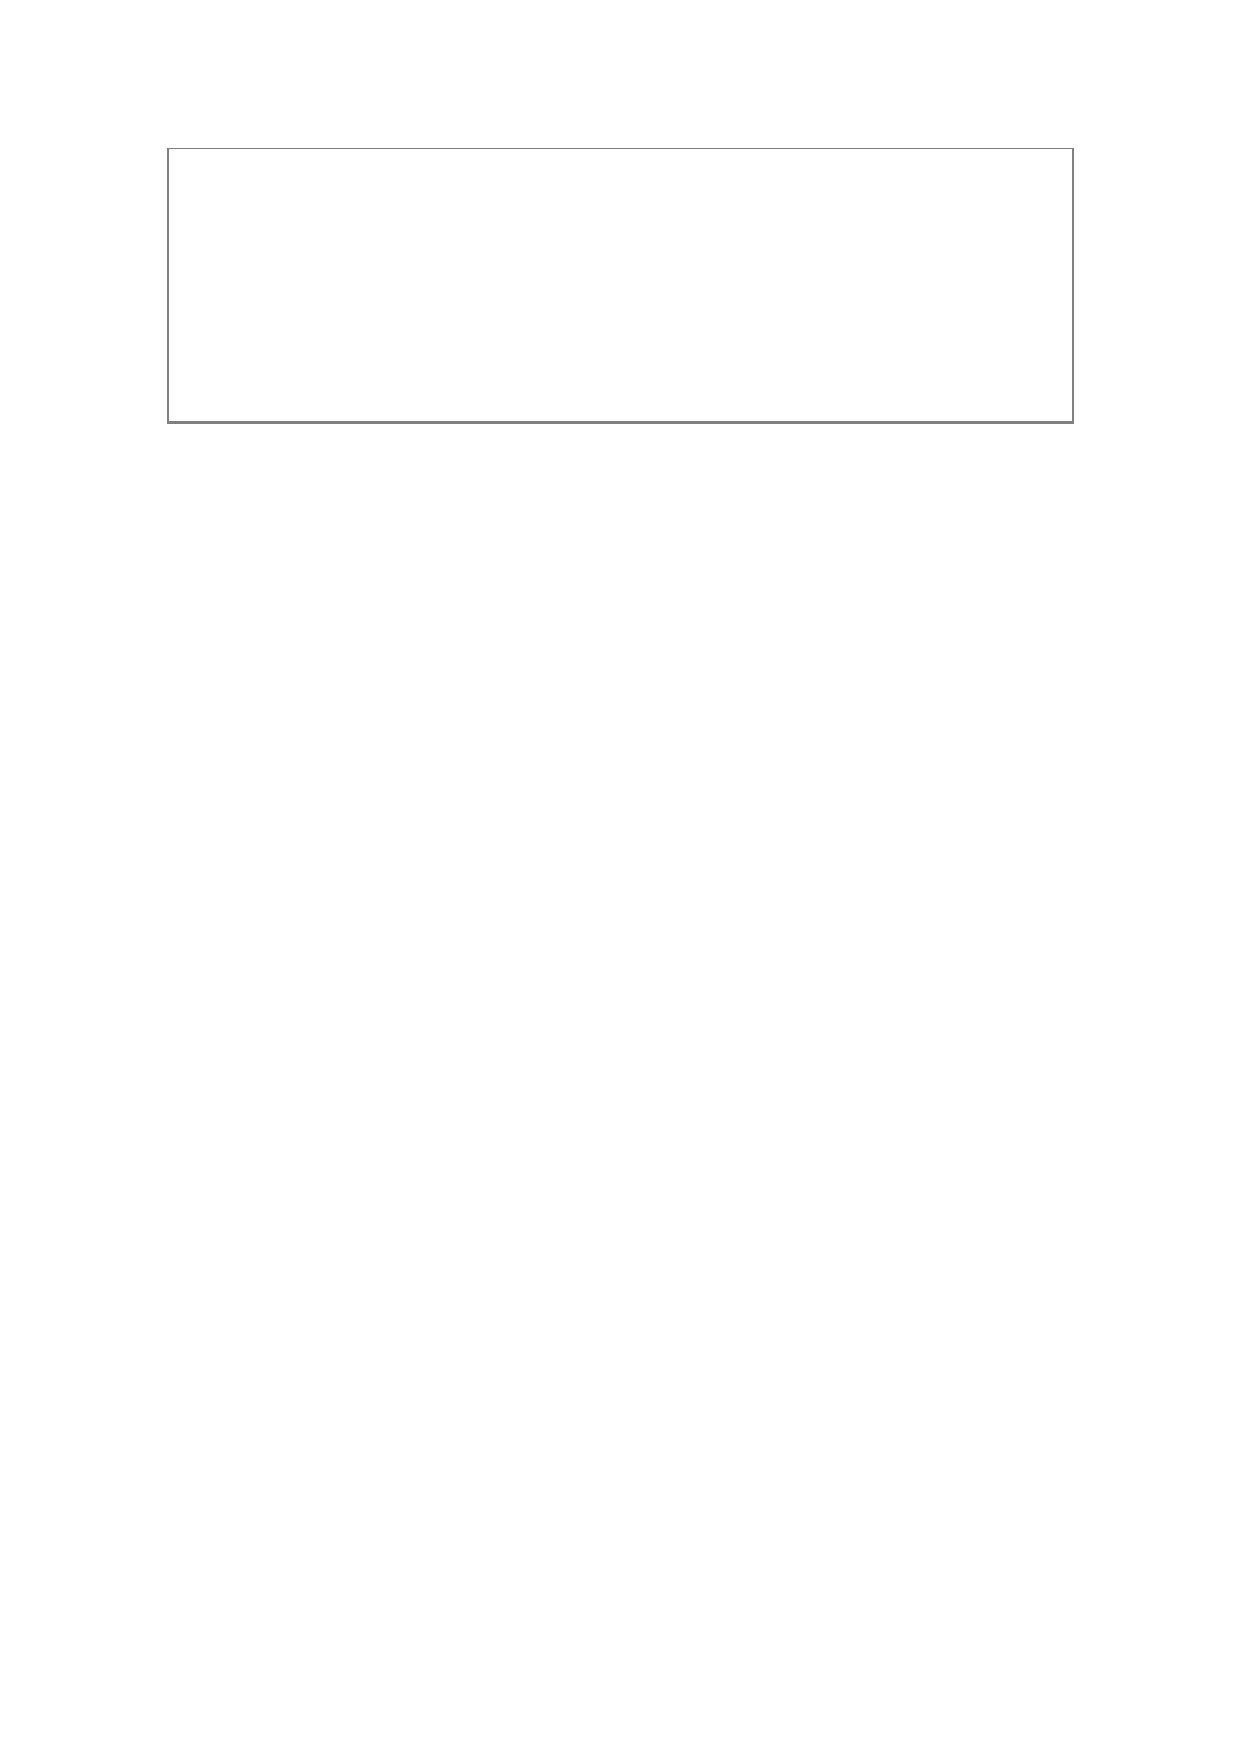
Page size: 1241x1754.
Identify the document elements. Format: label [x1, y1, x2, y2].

table_cell [169, 149, 1072, 421]
